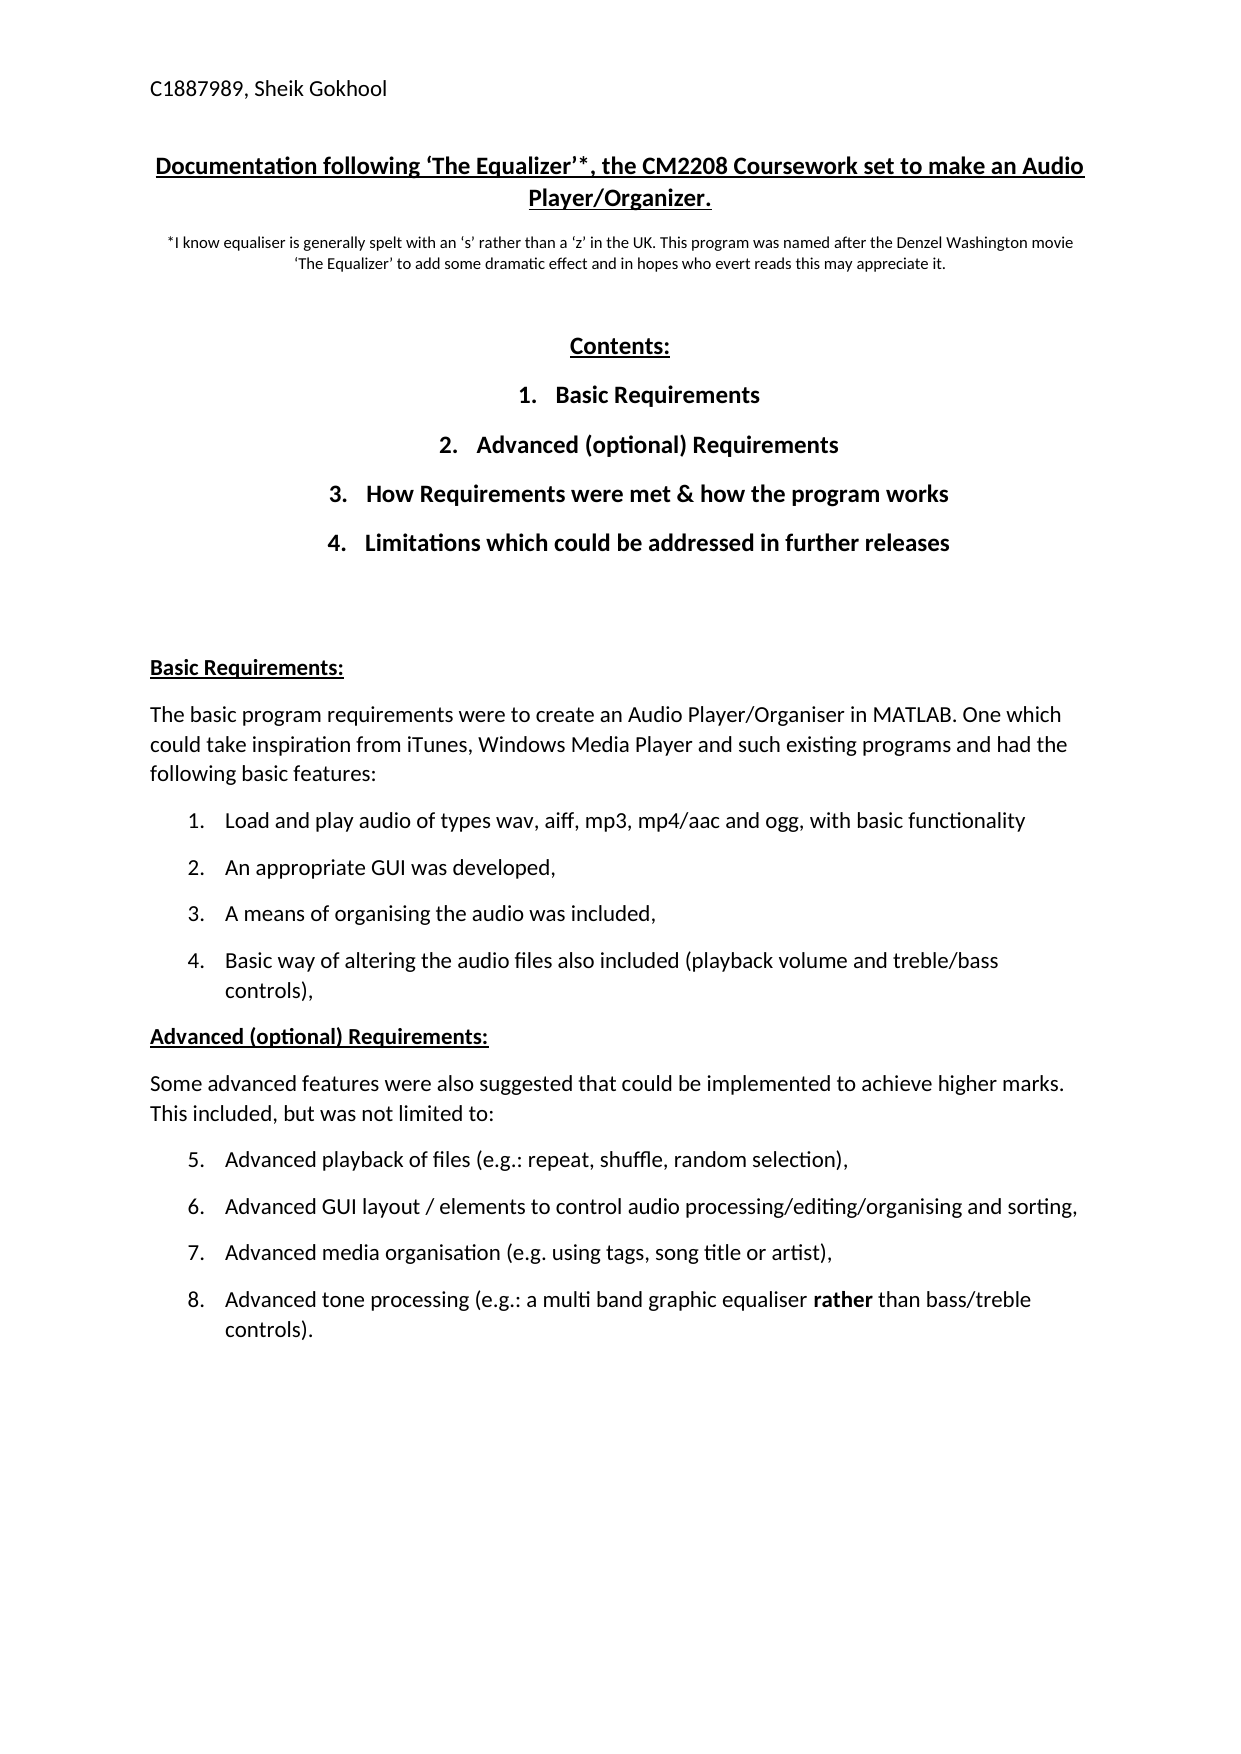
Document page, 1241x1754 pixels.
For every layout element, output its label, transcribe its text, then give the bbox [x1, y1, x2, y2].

list Advanced media organisation (e.g. using tags, song title or artist), [187, 1238, 1090, 1266]
text Some advanced features were also suggested that could be implemented to achieve higher marks. This included, but was not limited to: [150, 1069, 1090, 1127]
list Basic Requirements [187, 379, 1090, 410]
list Advanced tone processing (e.g.: a multi band graphic equaliser rather than bass/treble controls). [187, 1285, 1090, 1343]
list Advanced (optional) Requirements [187, 429, 1090, 459]
list How Requirements were met & how the program works [187, 478, 1090, 508]
text Documentation following ‘The Equalizer’*, the CM2208 Coursework set to make an Audio Player/Organizer. [150, 150, 1090, 213]
text *I know equaliser is generally spelt with an ‘s’ rather than a ‘z’ in the UK. This program was named after the Denzel Washington movie ‘The Equalizer’ to add some dramatic effect and in hopes who evert reads this may appreciate it. [150, 232, 1090, 274]
text The basic program requirements were to create an Audio Player/Organiser in MATLAB. One which could take inspiration from iTunes, Windows Media Player and such existing programs and had the following basic features: [150, 700, 1090, 788]
list An appropriate GUI was developed, [187, 853, 1090, 881]
list Limitations which could be addressed in further releases [187, 527, 1090, 558]
list A means of organising the audio was included, [187, 899, 1090, 927]
list Load and play audio of types wav, aiff, mp3, mp4/aac and ogg, with basic functionality [187, 806, 1090, 834]
text Contents: [150, 330, 1090, 361]
list Basic way of altering the audio files also included (playback volume and treble/bass controls), [187, 946, 1090, 1004]
list Advanced playback of files (e.g.: repeat, shuffle, random selection), [187, 1145, 1090, 1173]
text Basic Requirements: [150, 653, 1090, 681]
text Advanced (optional) Requirements: [150, 1022, 1090, 1050]
list Advanced GUI layout / elements to control audio processing/editing/organising and sorting, [187, 1192, 1090, 1220]
